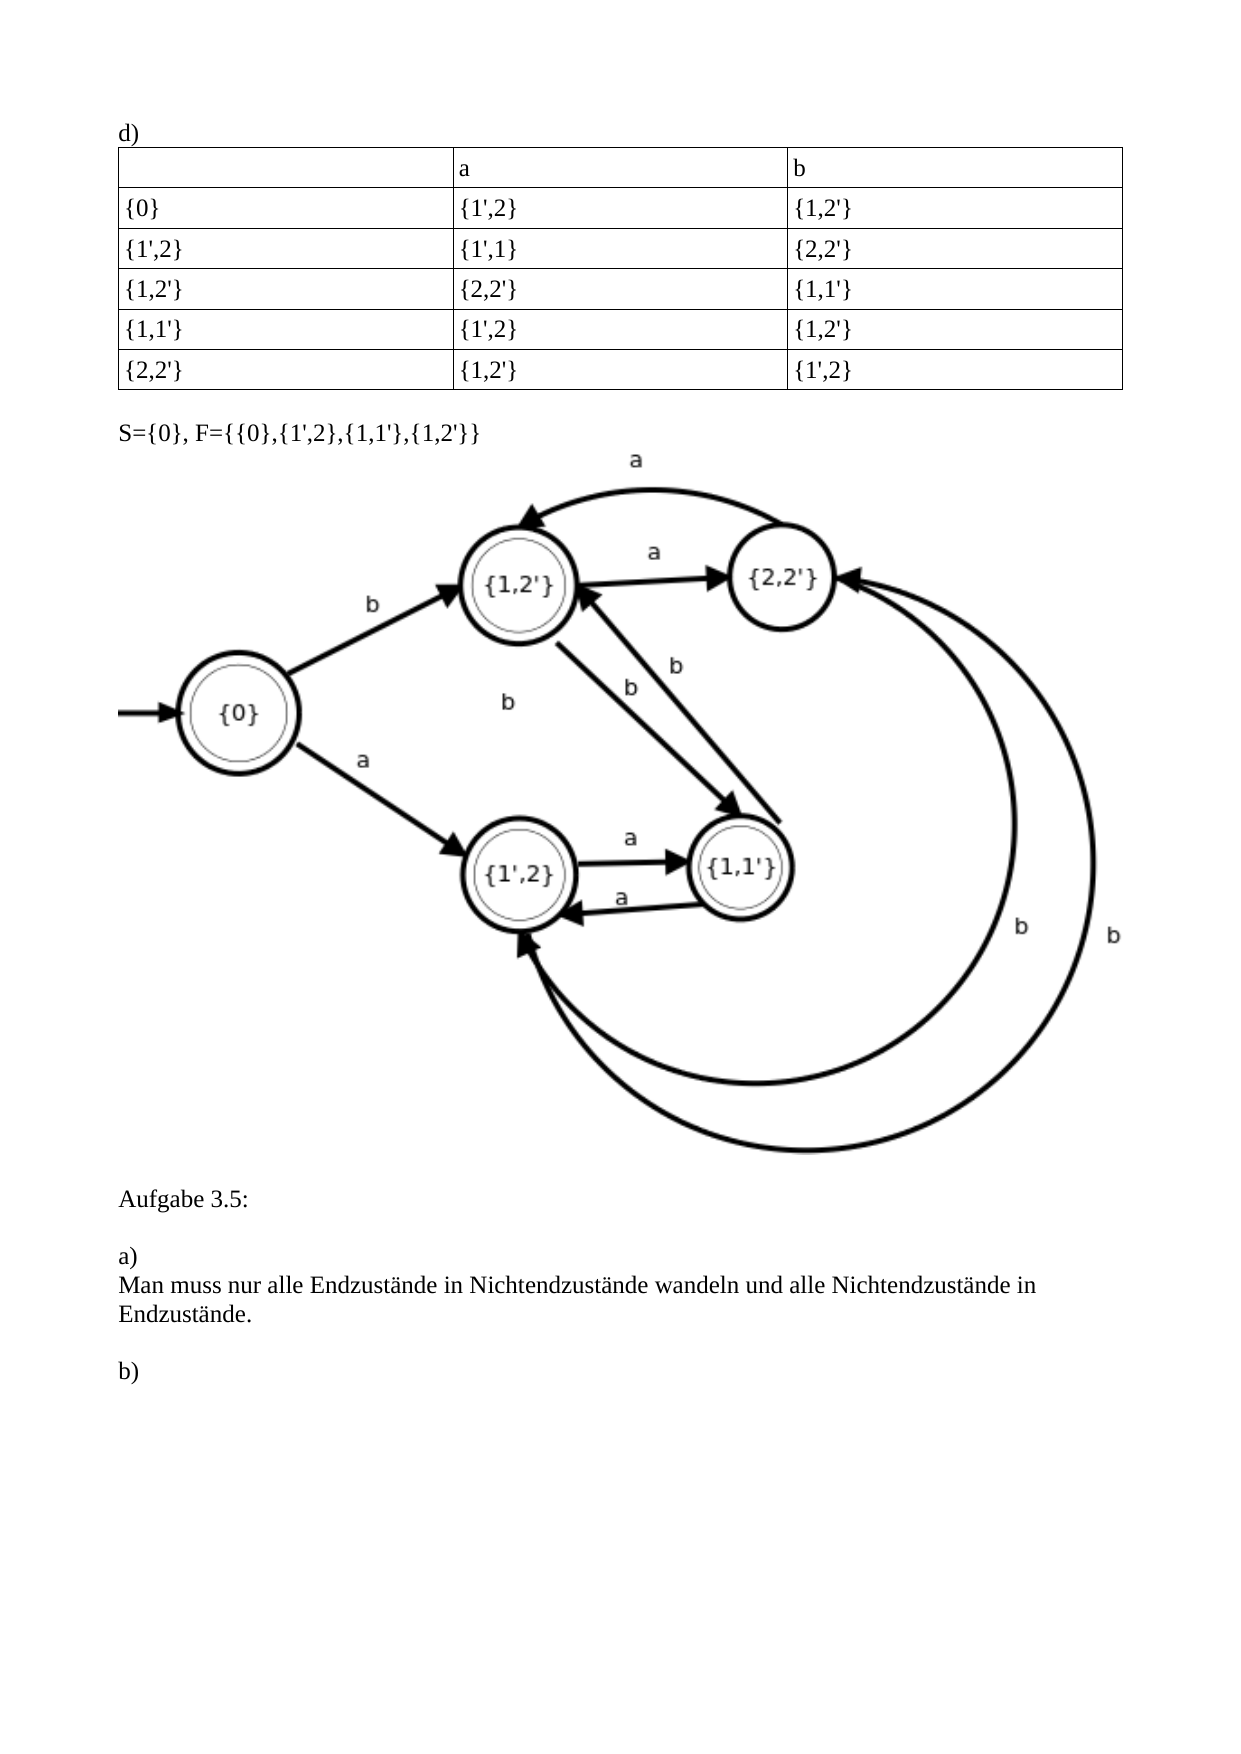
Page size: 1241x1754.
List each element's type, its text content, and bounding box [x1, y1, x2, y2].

table_cell {1',1} [454, 229, 787, 268]
table_cell {1',2} [454, 188, 787, 228]
table_cell {2,2'} [454, 269, 787, 308]
text d) [118, 118, 1122, 147]
table_cell {0} [119, 188, 453, 228]
text b) [118, 1356, 1122, 1385]
table_cell {1',2} [119, 229, 453, 268]
table_header [119, 148, 453, 187]
table_cell {1,1'} [119, 310, 453, 349]
table_cell {1',2} [454, 310, 787, 349]
table_cell {1,2'} [119, 269, 453, 308]
text a) [118, 1241, 1122, 1270]
table_header a [454, 148, 787, 187]
text S={0}, F={{0},{1',2},{1,1'},{1,2'}} [118, 418, 1122, 447]
table_cell {2,2'} [788, 229, 1122, 268]
text Aufgabe 3.5: [118, 1184, 1122, 1212]
table_header b [788, 148, 1122, 187]
text Man muss nur alle Endzustände in Nichtendzustände wandeln und alle Nichtendzustände in Endzustände. [118, 1270, 1122, 1327]
table_cell {1,2'} [788, 188, 1122, 228]
table_cell {1',2} [788, 350, 1122, 389]
table_cell {2,2'} [119, 350, 453, 389]
table_cell {1,1'} [788, 269, 1122, 308]
table_cell {1,2'} [788, 310, 1122, 349]
table_cell {1,2'} [454, 350, 787, 389]
picture [118, 447, 1123, 1155]
